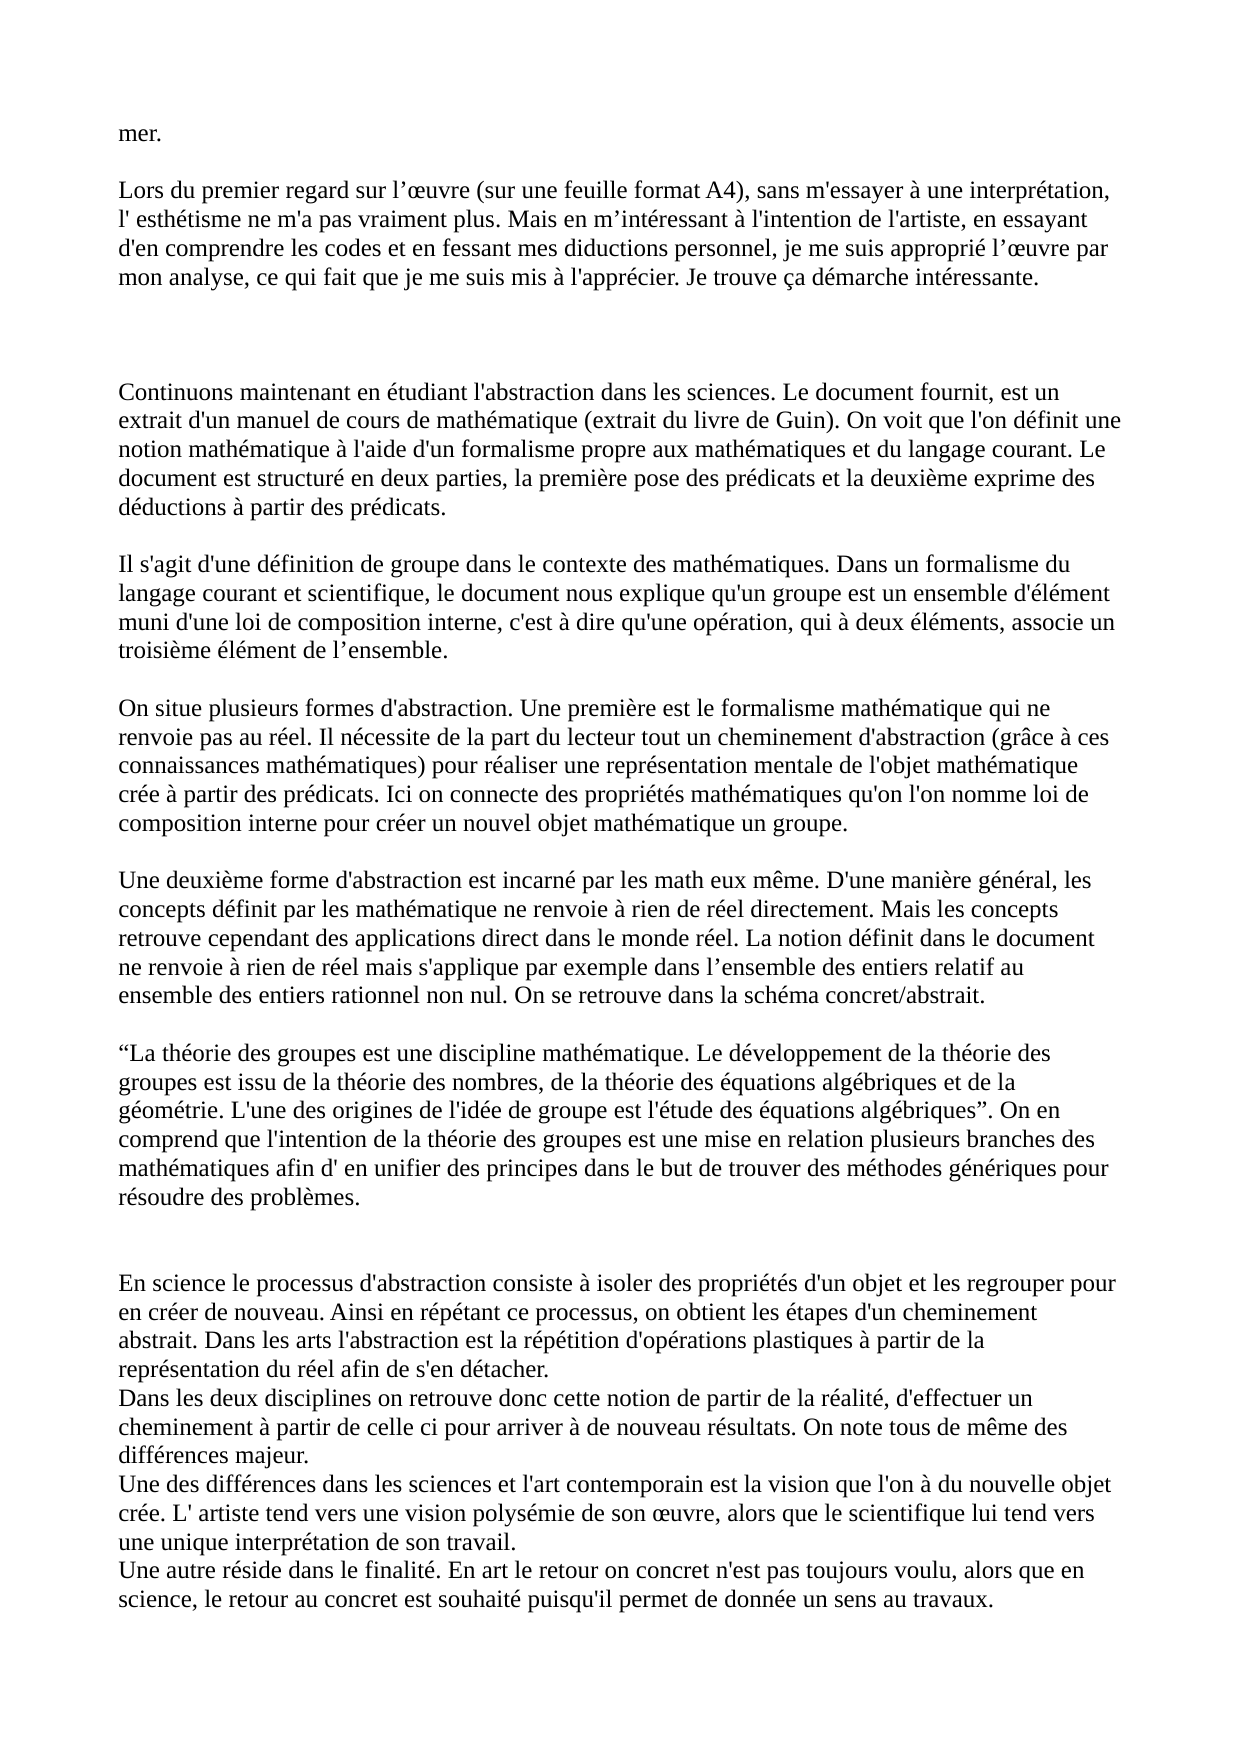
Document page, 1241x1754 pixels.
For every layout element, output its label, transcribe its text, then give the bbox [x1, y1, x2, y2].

text Il s'agit d'une définition de groupe dans le contexte des mathématiques. Dans un formalisme du langage courant et scientifique, le document nous explique qu'un groupe est un ensemble d'élément muni d'une loi de composition interne, c'est à dire qu'une opération, qui à deux éléments, associe un troisième élément de l’ensemble. [118, 549, 1122, 664]
text Dans les deux disciplines on retrouve donc cette notion de partir de la réalité, d'effectuer un cheminement à partir de celle ci pour arriver à de nouveau résultats. On note tous de même des différences majeur. [118, 1383, 1122, 1469]
text Une deuxième forme d'abstraction est incarné par les math eux même. D'une manière général, les concepts définit par les mathématique ne renvoie à rien de réel directement. Mais les concepts retrouve cependant des applications direct dans le monde réel. La notion définit dans le document ne renvoie à rien de réel mais s'applique par exemple dans l’ensemble des entiers relatif au ensemble des entiers rationnel non nul. On se retrouve dans la schéma concret/abstrait. [118, 866, 1122, 1009]
text “La théorie des groupes est une discipline mathématique. Le développement de la théorie des groupes est issu de la théorie des nombres, de la théorie des équations algébriques et de la géométrie. L'une des origines de l'idée de groupe est l'étude des équations algébriques”. On en comprend que l'intention de la théorie des groupes est une mise en relation plusieurs branches des mathématiques afin d' en unifier des principes dans le but de trouver des méthodes génériques pour résoudre des problèmes. [118, 1038, 1122, 1211]
text En science le processus d'abstraction consiste à isoler des propriétés d'un objet et les regrouper pour en créer de nouveau. Ainsi en répétant ce processus, on obtient les étapes d'un cheminement abstrait. Dans les arts l'abstraction est la répétition d'opérations plastiques à partir de la représentation du réel afin de s'en détacher. [118, 1268, 1122, 1383]
text Une des différences dans les sciences et l'art contemporain est la vision que l'on à du nouvelle objet crée. L' artiste tend vers une vision polysémie de son œuvre, alors que le scientifique lui tend vers une unique interprétation de son travail. [118, 1469, 1122, 1556]
text mer. [118, 118, 1122, 147]
text Lors du premier regard sur l’œuvre (sur une feuille format A4), sans m'essayer à une interprétation, l' esthétisme ne m'a pas vraiment plus. Mais en m’intéressant à l'intention de l'artiste, en essayant d'en comprendre les codes et en fessant mes diductions personnel, je me suis approprié l’œuvre par mon analyse, ce qui fait que je me suis mis à l'apprécier. Je trouve ça démarche intéressante. [118, 176, 1122, 291]
text On situe plusieurs formes d'abstraction. Une première est le formalisme mathématique qui ne renvoie pas au réel. Il nécessite de la part du lecteur tout un cheminement d'abstraction (grâce à ces connaissances mathématiques) pour réaliser une représentation mentale de l'objet mathématique crée à partir des prédicats. Ici on connecte des propriétés mathématiques qu'on l'on nomme loi de composition interne pour créer un nouvel objet mathématique un groupe. [118, 693, 1122, 837]
text Une autre réside dans le finalité. En art le retour on concret n'est pas toujours voulu, alors que en science, le retour au concret est souhaité puisqu'il permet de donnée un sens au travaux. [118, 1556, 1122, 1613]
text Continuons maintenant en étudiant l'abstraction dans les sciences. Le document fournit, est un extrait d'un manuel de cours de mathématique (extrait du livre de Guin). On voit que l'on définit une notion mathématique à l'aide d'un formalisme propre aux mathématiques et du langage courant. Le document est structuré en deux parties, la première pose des prédicats et la deuxième exprime des déductions à partir des prédicats. [118, 377, 1122, 521]
